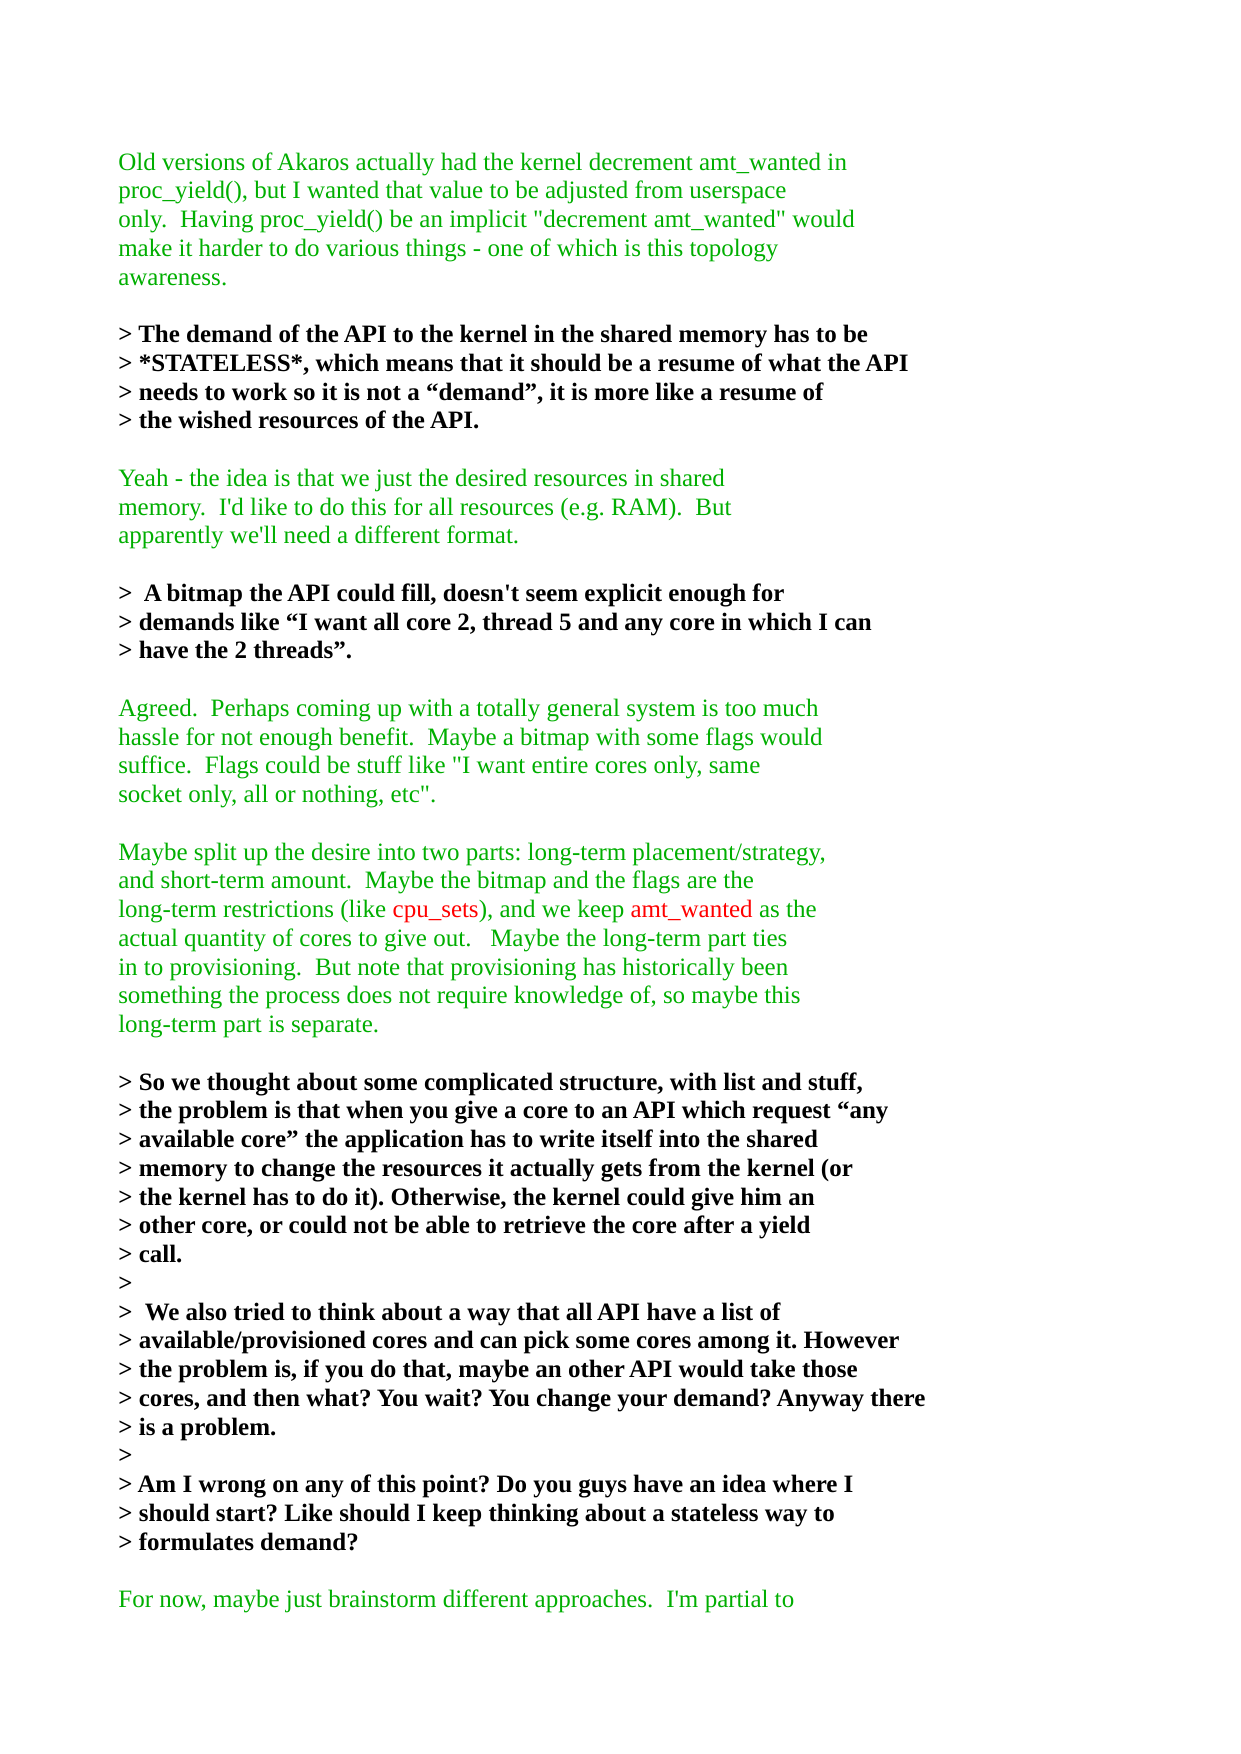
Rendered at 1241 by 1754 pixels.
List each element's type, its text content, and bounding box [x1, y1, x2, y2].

text Old versions of Akaros actually had the kernel decrement amt_wanted in proc_yield(), but I wanted that value to be adjusted from userspace only. Having proc_yield() be an implicit "decrement amt_wanted" would make it harder to do various things - one of which is this topology awareness. > The demand of the API to the kernel in the shared memory has to be > *STATELESS*, which means that it should be a resume of what the API > needs to work so it is not a “demand”, it is more like a resume of > the wished resources of the API. Yeah - the idea is that we just the desired resources in shared memory. I'd like to do this for all resources (e.g. RAM). But apparently we'll need a different format. > A bitmap the API could fill, doesn't seem explicit enough for > demands like “I want all core 2, thread 5 and any core in which I can > have the 2 threads”. Agreed. Perhaps coming up with a totally general system is too much hassle for not enough benefit. Maybe a bitmap with some flags would suffice. Flags could be stuff like "I want entire cores only, same socket only, all or nothing, etc". Maybe split up the desire into two parts: long-term placement/strategy, and short-term amount. Maybe the bitmap and the flags are the long-term restrictions (like cpu_sets), and we keep amt_wanted as the actual quantity of cores to give out. Maybe the long-term part ties in to provisioning. But note that provisioning has historically been something the process does not require knowledge of, so maybe this long-term part is separate. > So we thought about some complicated structure, with list and stuff, > the problem is that when you give a core to an API which request “any > available core” the application has to write itself into the shared > memory to change the resources it actually gets from the kernel (or > the kernel has to do it). Otherwise, the kernel could give him an > other core, or could not be able to retrieve the core after a yield > call. > > We also tried to think about a way that all API have a list of > available/provisioned cores and can pick some cores among it. However > the problem is, if you do that, maybe an other API would take those > cores, and then what? You wait? You change your demand? Anyway there > is a problem. > > Am I wrong on any of this point? Do you guys have an idea where I > should start? Like should I keep thinking about a stateless way to > formulates demand? For now, maybe just brainstorm different approaches. I'm partial to [118, 118, 1122, 1613]
